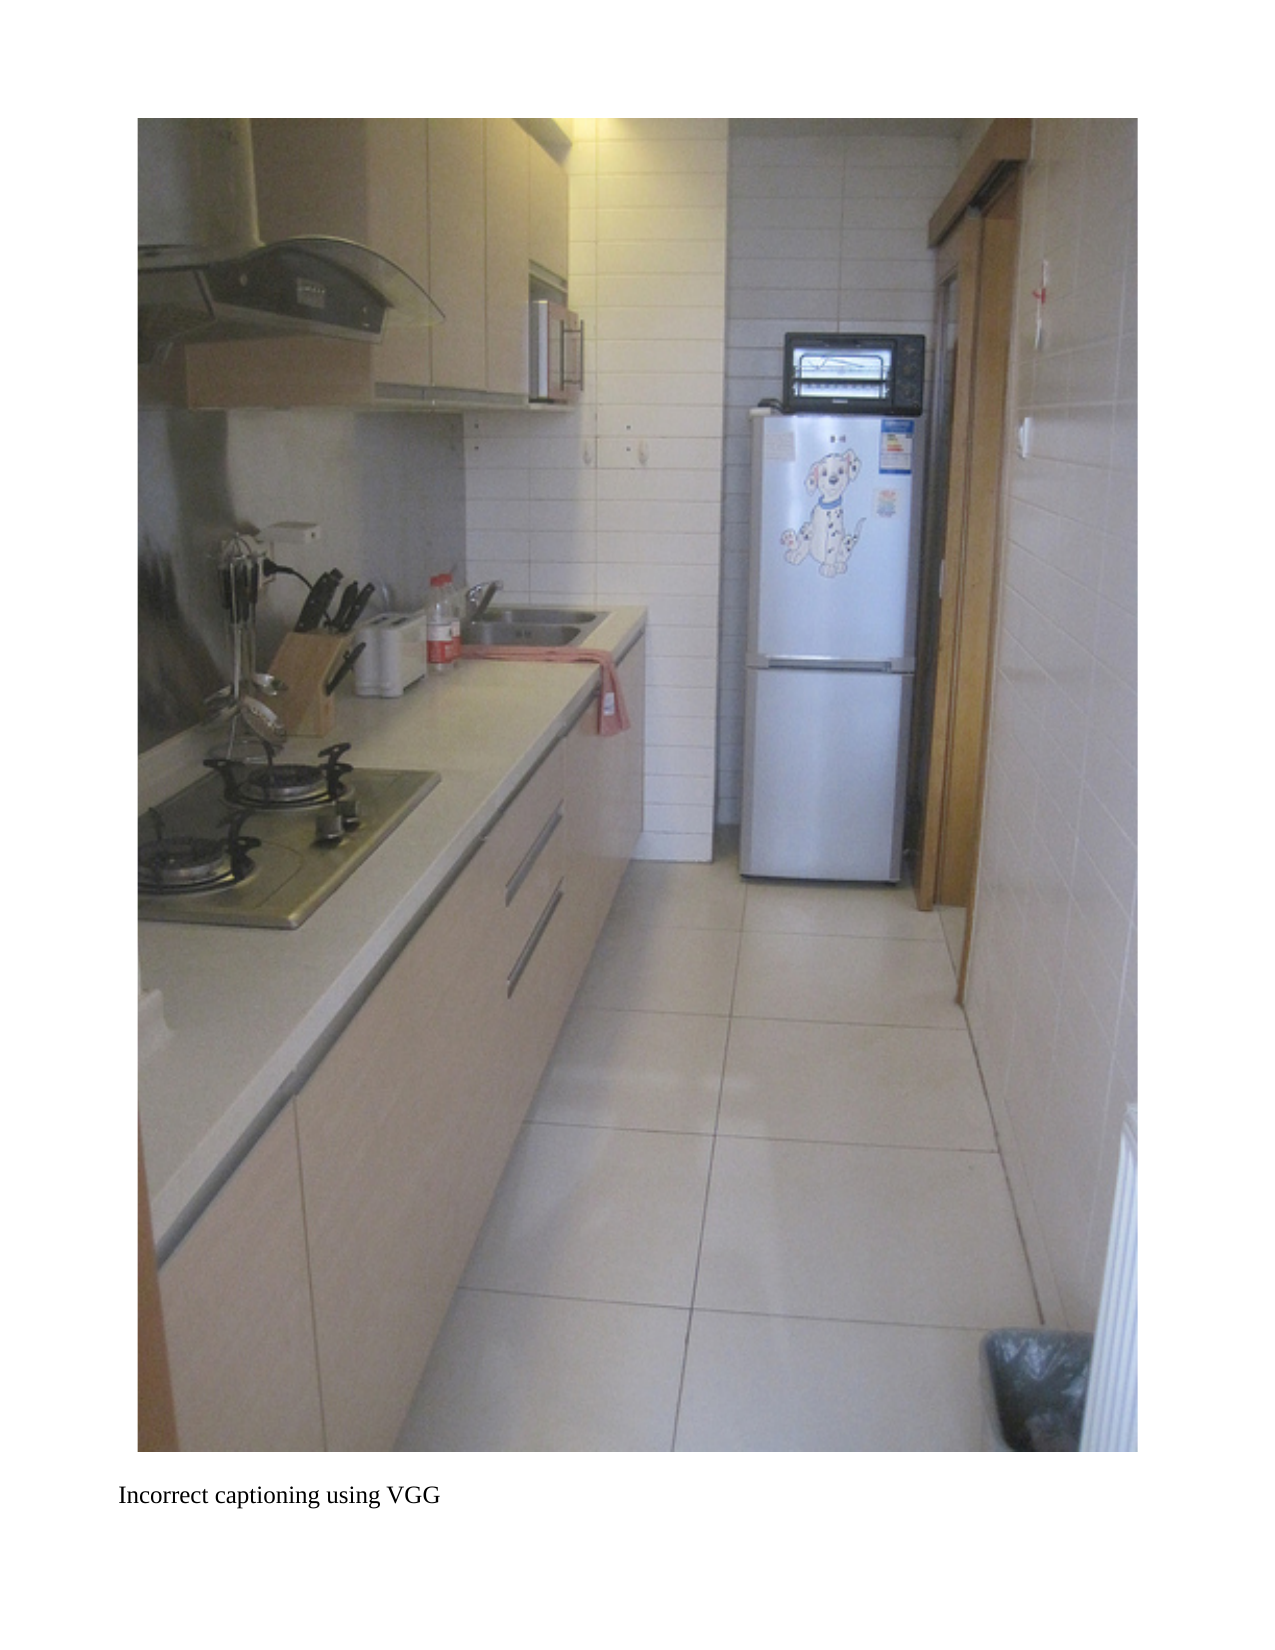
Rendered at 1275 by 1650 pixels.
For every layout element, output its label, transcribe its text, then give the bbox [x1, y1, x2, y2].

text Incorrect captioning using VGG [118, 1480, 1157, 1509]
picture [137, 118, 1138, 1452]
